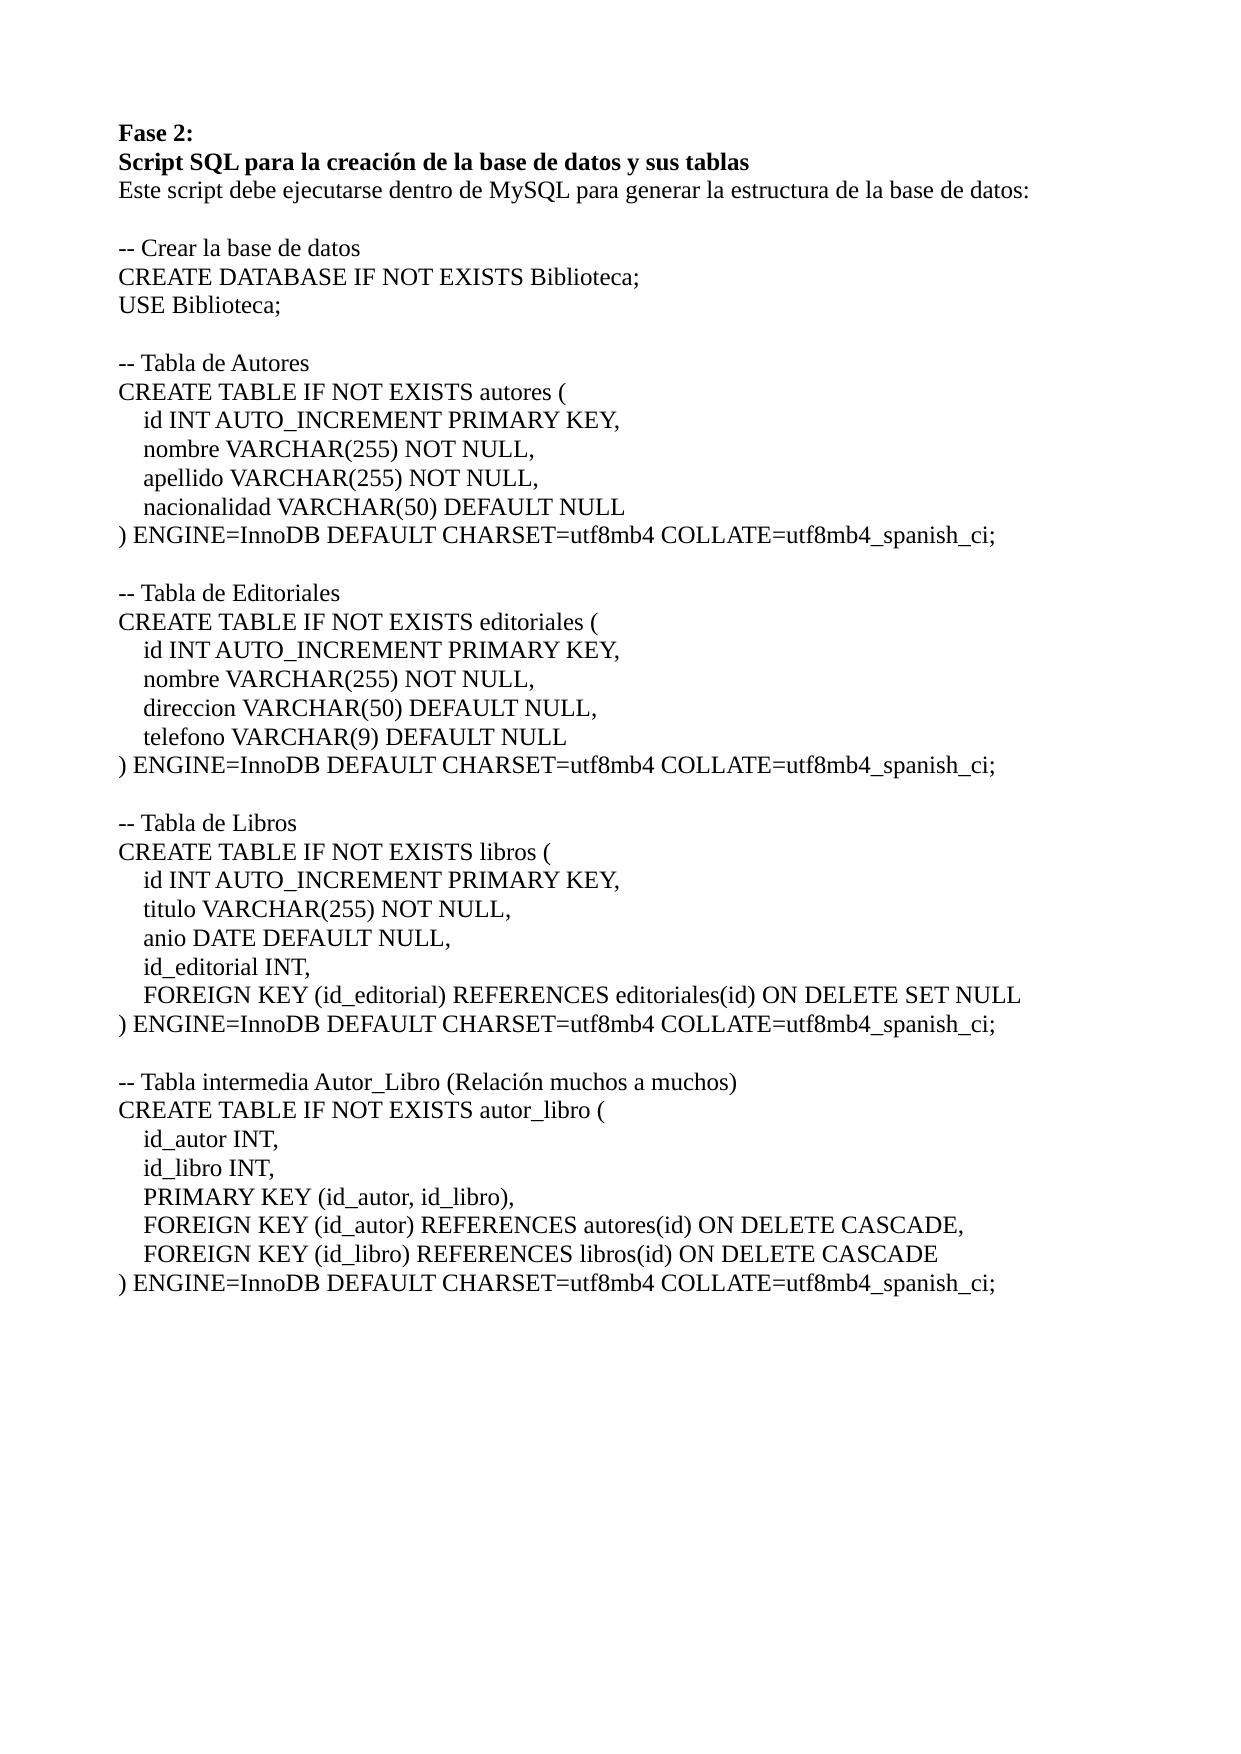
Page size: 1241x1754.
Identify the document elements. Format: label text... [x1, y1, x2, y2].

text -- Tabla de Autores [118, 348, 1122, 377]
text PRIMARY KEY (id_autor, id_libro), [118, 1182, 1122, 1211]
text anio DATE DEFAULT NULL, [118, 923, 1122, 952]
text ) ENGINE=InnoDB DEFAULT CHARSET=utf8mb4 COLLATE=utf8mb4_spanish_ci; [118, 751, 1122, 779]
text telefono VARCHAR(9) DEFAULT NULL [118, 722, 1122, 751]
text -- Tabla intermedia Autor_Libro (Relación muchos a muchos) [118, 1067, 1122, 1096]
text id INT AUTO_INCREMENT PRIMARY KEY, [118, 636, 1122, 664]
text Este script debe ejecutarse dentro de MySQL para generar la estructura de la base de datos: [118, 176, 1122, 204]
text nombre VARCHAR(255) NOT NULL, [118, 434, 1122, 463]
text -- Tabla de Editoriales [118, 578, 1122, 607]
text -- Tabla de Libros [118, 808, 1122, 837]
text USE Biblioteca; [118, 291, 1122, 319]
text FOREIGN KEY (id_autor) REFERENCES autores(id) ON DELETE CASCADE, [118, 1211, 1122, 1239]
text id_editorial INT, [118, 952, 1122, 981]
text -- Crear la base de datos [118, 233, 1122, 262]
text nacionalidad VARCHAR(50) DEFAULT NULL [118, 492, 1122, 521]
text nombre VARCHAR(255) NOT NULL, [118, 664, 1122, 693]
text FOREIGN KEY (id_editorial) REFERENCES editoriales(id) ON DELETE SET NULL [118, 981, 1122, 1009]
text CREATE TABLE IF NOT EXISTS editoriales ( [118, 607, 1122, 636]
text CREATE TABLE IF NOT EXISTS autores ( [118, 377, 1122, 406]
text Fase 2: [118, 118, 1122, 147]
text id_autor INT, [118, 1124, 1122, 1153]
text CREATE TABLE IF NOT EXISTS libros ( [118, 837, 1122, 866]
text direccion VARCHAR(50) DEFAULT NULL, [118, 693, 1122, 722]
text CREATE TABLE IF NOT EXISTS autor_libro ( [118, 1096, 1122, 1124]
text ) ENGINE=InnoDB DEFAULT CHARSET=utf8mb4 COLLATE=utf8mb4_spanish_ci; [118, 1268, 1122, 1297]
text ) ENGINE=InnoDB DEFAULT CHARSET=utf8mb4 COLLATE=utf8mb4_spanish_ci; [118, 521, 1122, 549]
text id INT AUTO_INCREMENT PRIMARY KEY, [118, 406, 1122, 434]
text id_libro INT, [118, 1153, 1122, 1182]
text titulo VARCHAR(255) NOT NULL, [118, 894, 1122, 923]
text FOREIGN KEY (id_libro) REFERENCES libros(id) ON DELETE CASCADE [118, 1239, 1122, 1268]
text CREATE DATABASE IF NOT EXISTS Biblioteca; [118, 262, 1122, 291]
text ) ENGINE=InnoDB DEFAULT CHARSET=utf8mb4 COLLATE=utf8mb4_spanish_ci; [118, 1009, 1122, 1038]
text id INT AUTO_INCREMENT PRIMARY KEY, [118, 866, 1122, 894]
text Script SQL para la creación de la base de datos y sus tablas [118, 147, 1122, 176]
text apellido VARCHAR(255) NOT NULL, [118, 463, 1122, 492]
